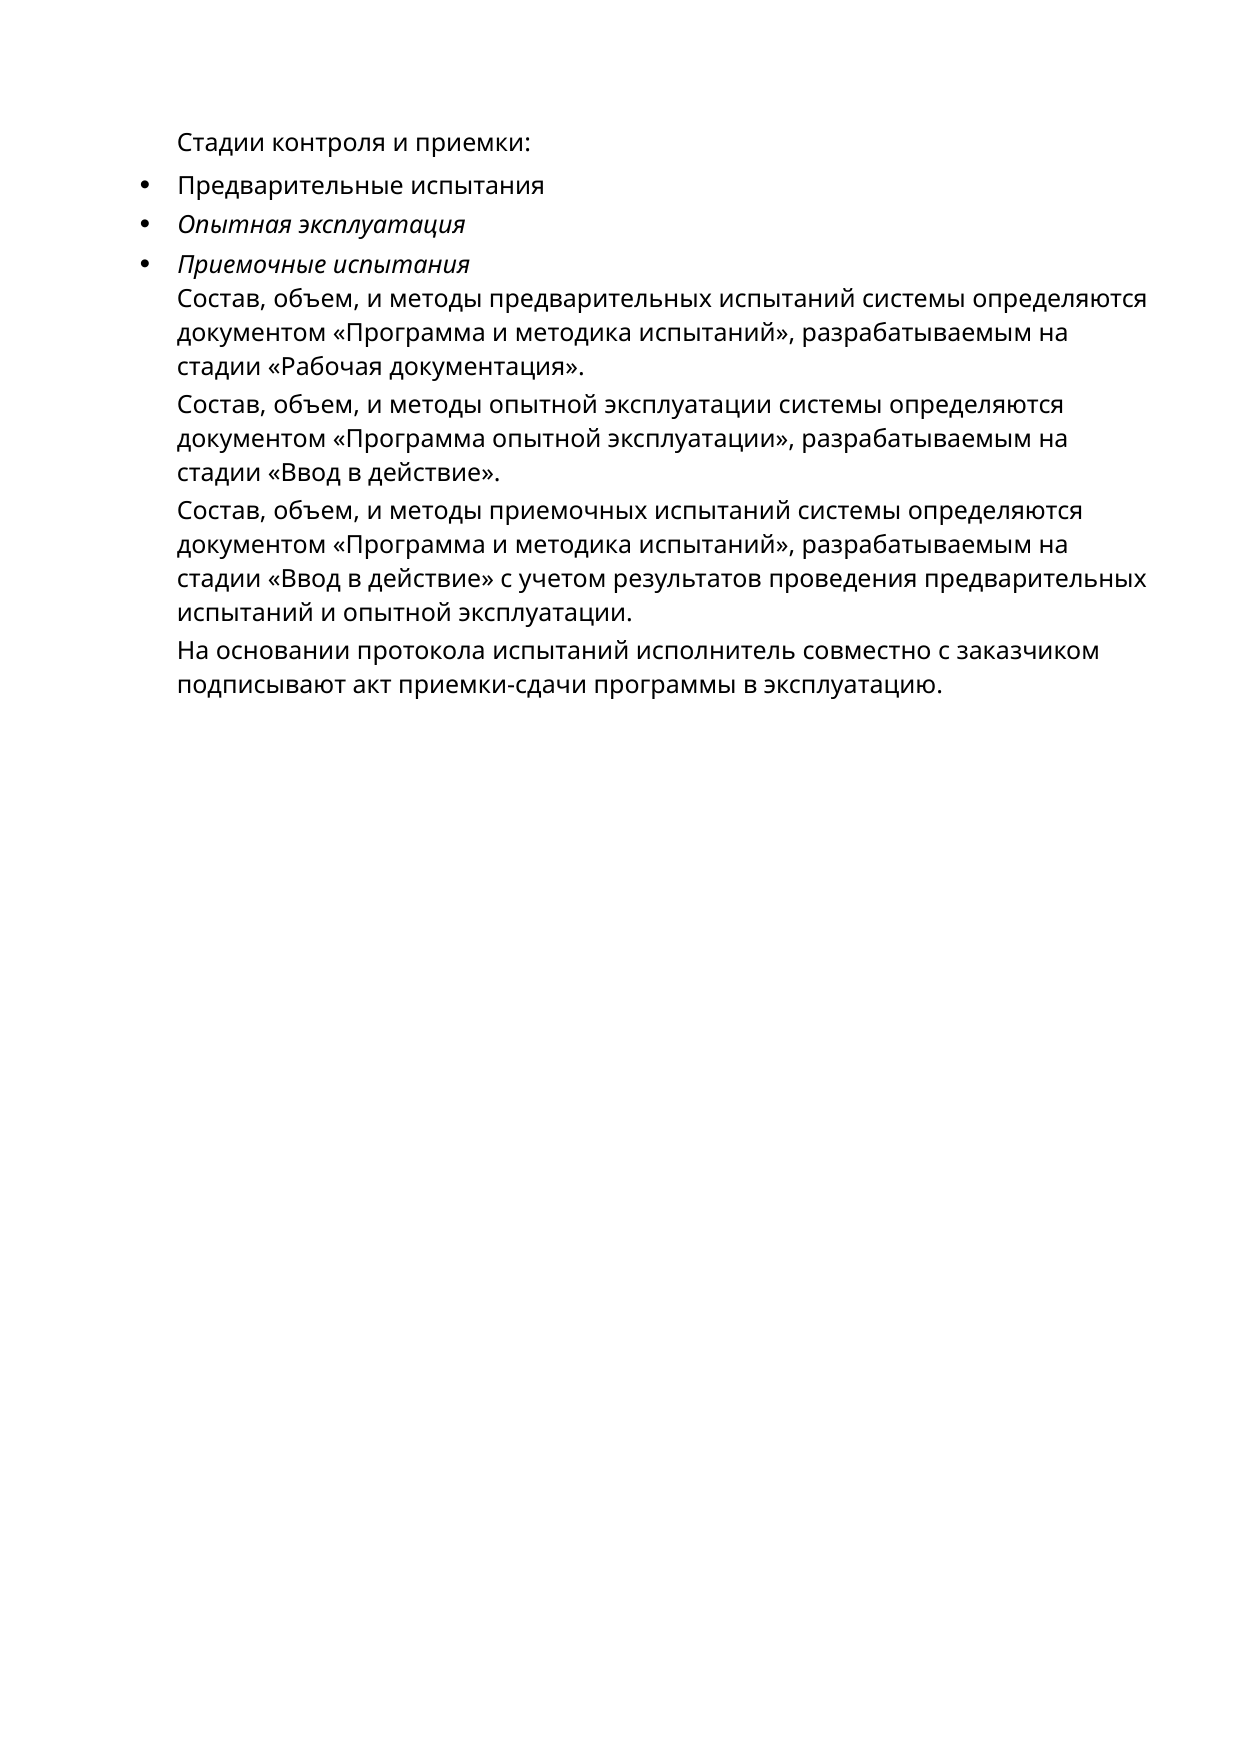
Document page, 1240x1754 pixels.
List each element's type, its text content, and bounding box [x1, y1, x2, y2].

text Состав, объем, и методы приемочных испытаний системы определяются документом «Программа и методика испытаний», разрабатываемым на стадии «Ввод в действие» с учетом результатов проведения предварительных испытаний и опытной эксплуатации. [177, 493, 1152, 629]
list Предварительные испытания [139, 167, 1152, 202]
list Опытная эксплуатация [139, 206, 1152, 241]
text На основании протокола испытаний исполнитель совместно с заказчиком подписывают акт приемки-сдачи программы в эксплуатацию. [177, 633, 1152, 701]
text Стадии контроля и приемки: [177, 124, 1152, 158]
text Состав, объем, и методы предварительных испытаний системы определяются документом «Программа и методика испытаний», разрабатываемым на стадии «Рабочая документация». [177, 281, 1152, 383]
list Приемочные испытания [139, 246, 1152, 281]
text Состав, объем, и методы опытной эксплуатации системы определяются документом «Программа опытной эксплуатации», разрабатываемым на стадии «Ввод в действие». [177, 387, 1152, 489]
